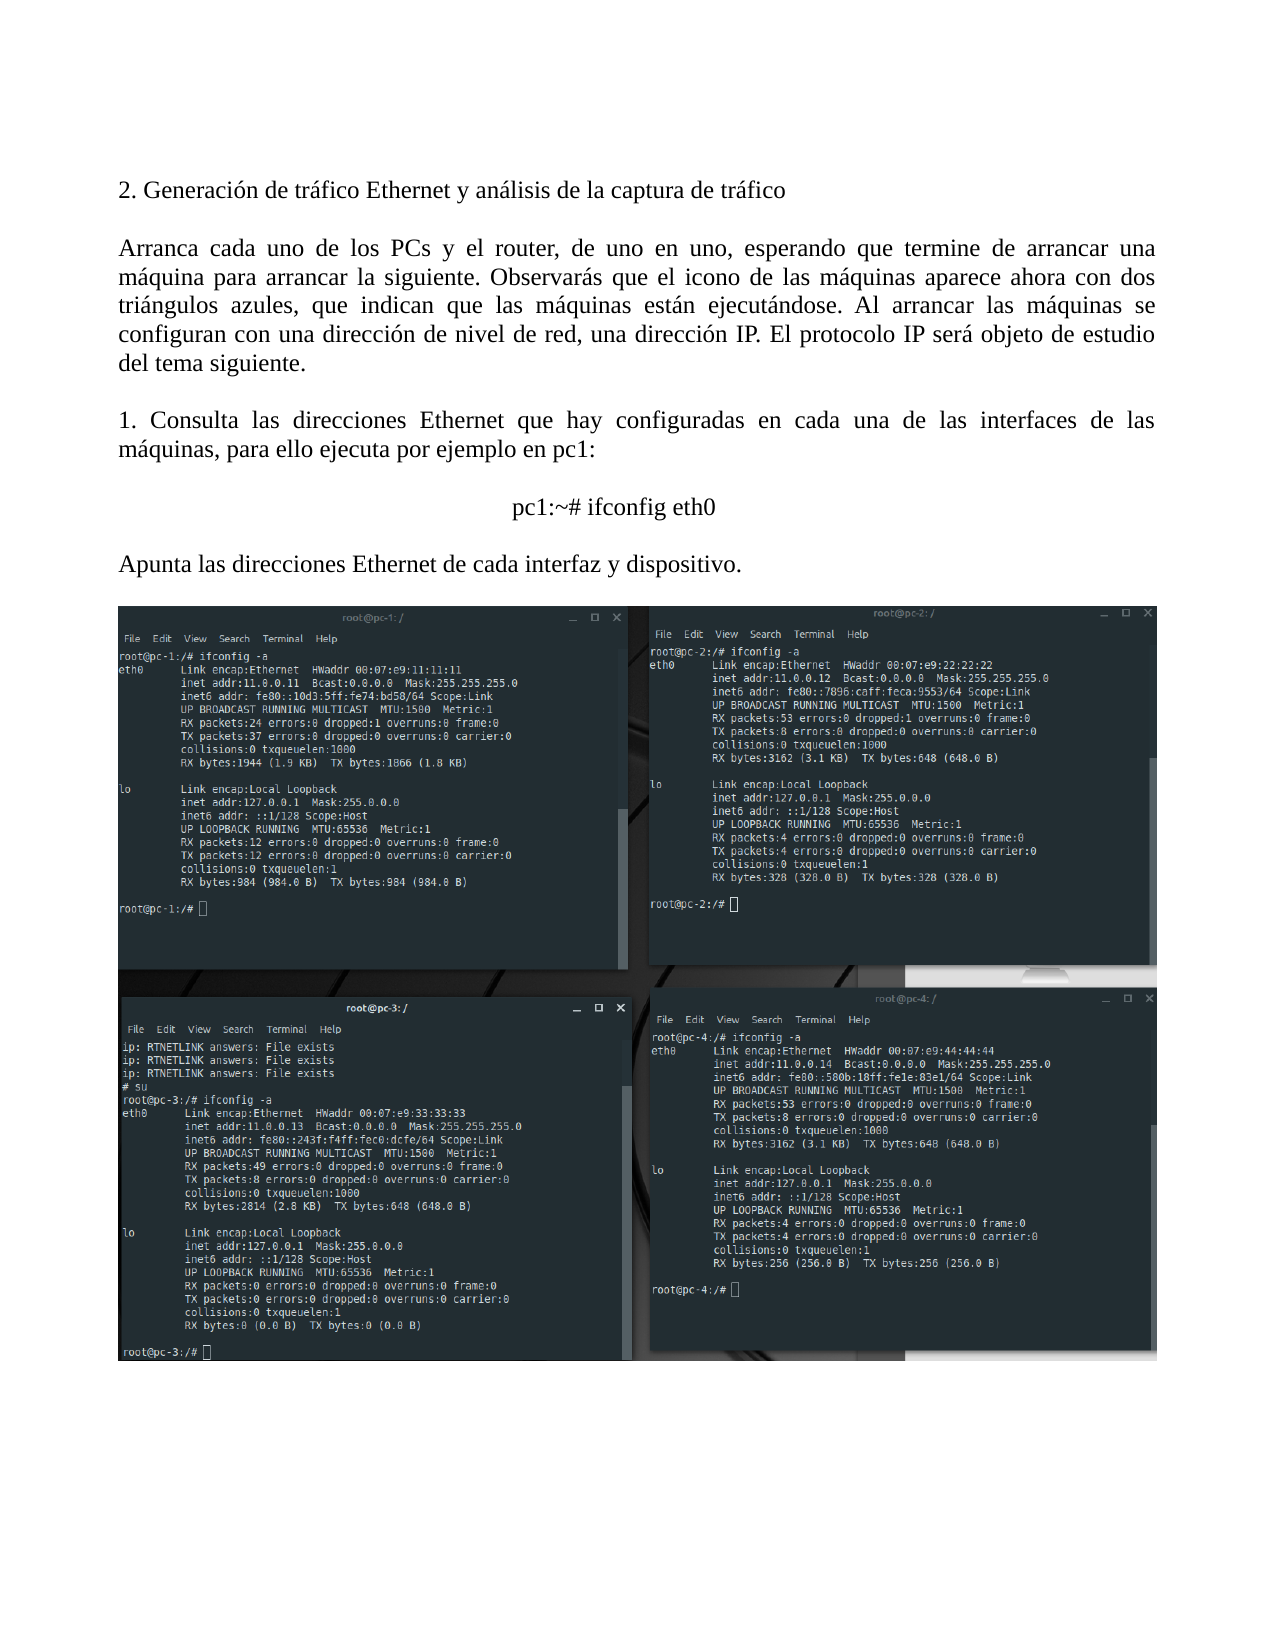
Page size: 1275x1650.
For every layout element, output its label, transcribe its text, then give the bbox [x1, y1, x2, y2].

text Arranca cada uno de los PCs y el router, de uno en uno, esperando que termine de arrancar una máquina para arrancar la siguiente. Observarás que el icono de las máquinas aparece ahora con dos triángulos azules, que indican que las máquinas están ejecutándose. Al arrancar las máquinas se configuran con una dirección de nivel de red, una dirección IP. El protocolo IP será objeto de estudio del tema siguiente. [118, 233, 1157, 377]
text pc1:~# ifconfig eth0 [118, 492, 1157, 521]
text Apunta las direcciones Ethernet de cada interfaz y dispositivo. [118, 549, 1157, 578]
text 2. Generación de tráfico Ethernet y análisis de la captura de tráfico [118, 176, 1157, 204]
picture [118, 606, 1157, 1361]
text 1. Consulta las direcciones Ethernet que hay configuradas en cada una de las interfaces de las máquinas, para ello ejecuta por ejemplo en pc1: [118, 406, 1157, 463]
